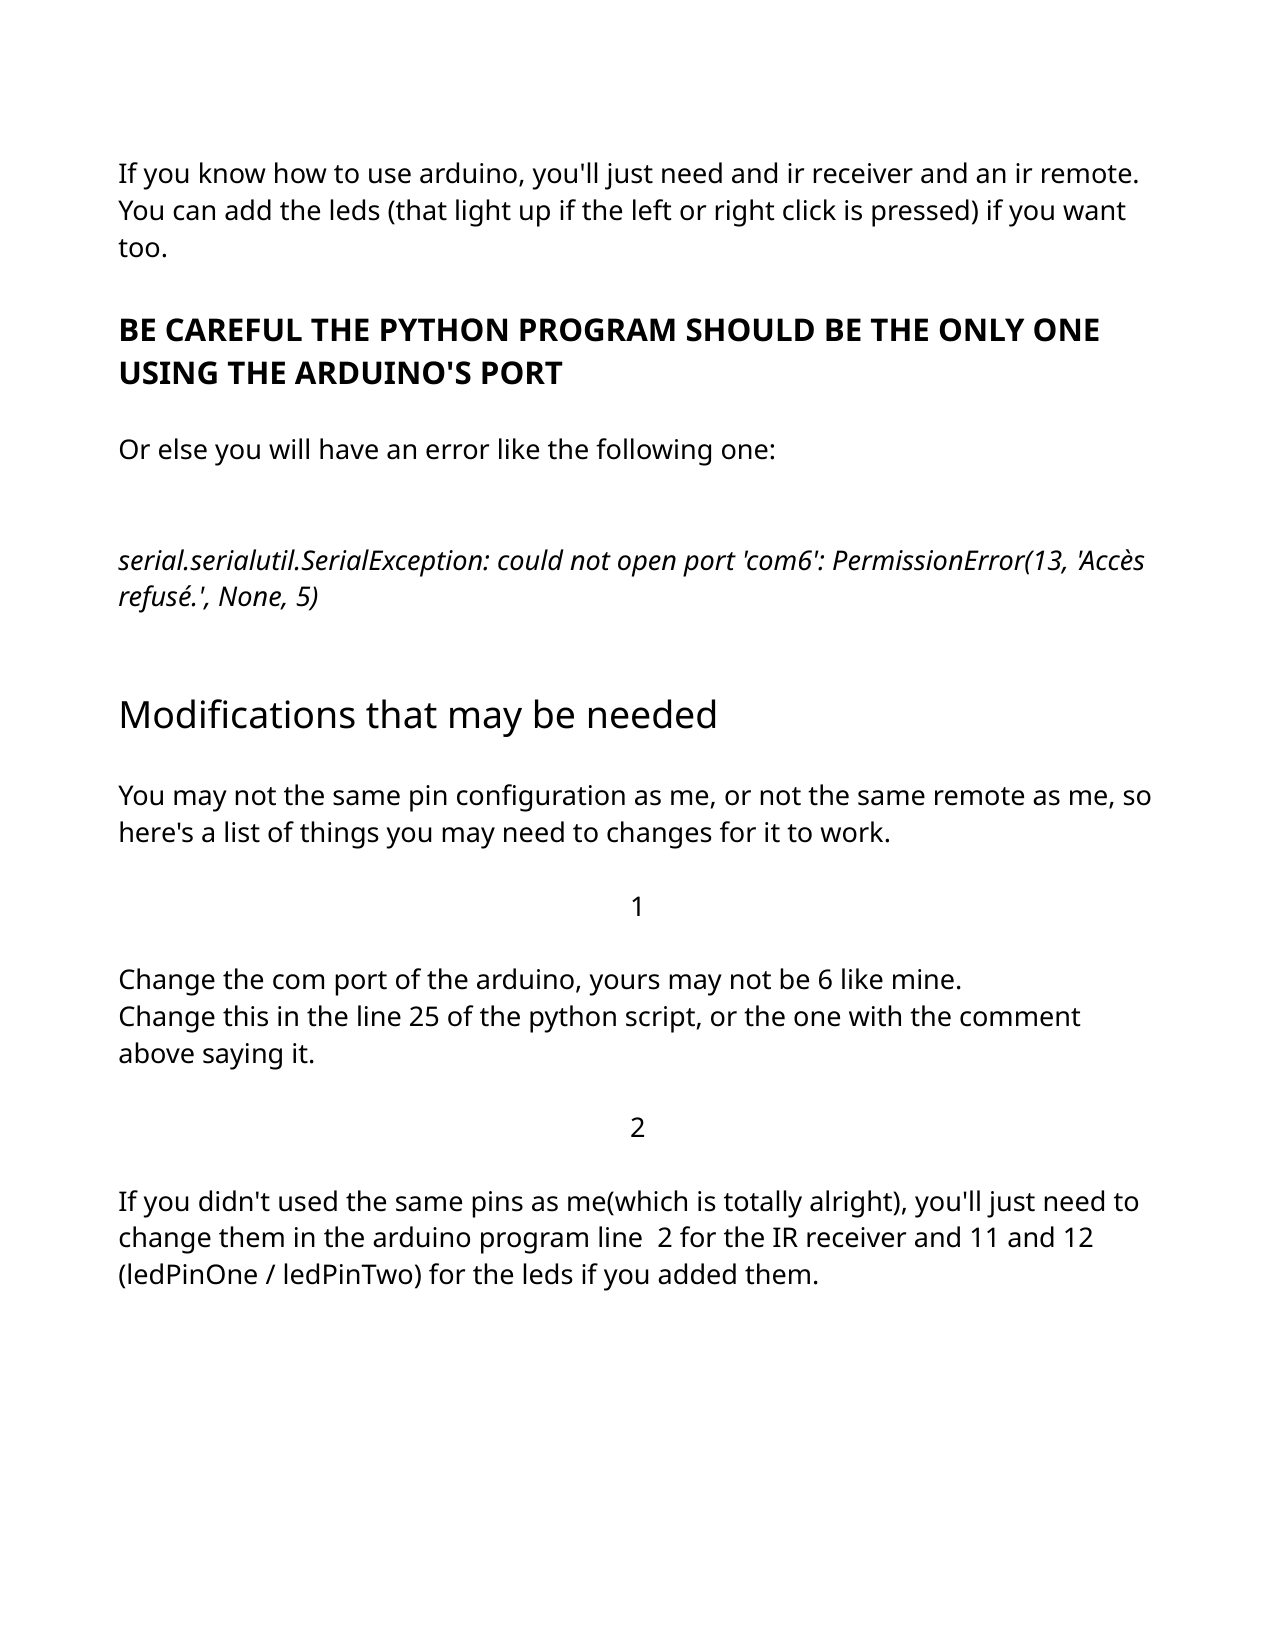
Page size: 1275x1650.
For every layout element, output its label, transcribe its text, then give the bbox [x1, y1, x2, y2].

text Modifications that may be needed [118, 688, 1157, 739]
text You may not the same pin configuration as me, or not the same remote as me, so here's a list of things you may need to changes for it to work. [118, 776, 1157, 850]
text 1 [118, 887, 1157, 924]
text Change this in the line 25 of the python script, or the one with the comment above saying it. [118, 998, 1157, 1071]
text BE CAREFUL THE PYTHON PROGRAM SHOULD BE THE ONLY ONE USING THE ARDUINO'S PORT [118, 308, 1157, 393]
text If you didn't used the same pins as me(which is totally alright), you'll just need to change them in the arduino program line 2 for the IR receiver and 11 and 12 (ledPinOne / ledPinTwo) for the leds if you added them. [118, 1182, 1157, 1293]
text If you know how to use arduino, you'll just need and ir receiver and an ir remote. You can add the leds (that light up if the left or right click is pressed) if you want too. [118, 155, 1157, 266]
text Or else you will have an error like the following one: [118, 430, 1157, 467]
text Change the com port of the arduino, yours may not be 6 like mine. [118, 961, 1157, 998]
text 2 [118, 1108, 1157, 1145]
text serial.serialutil.SerialException: could not open port 'com6': PermissionError(13, 'Accès refusé.', None, 5) [118, 541, 1157, 615]
